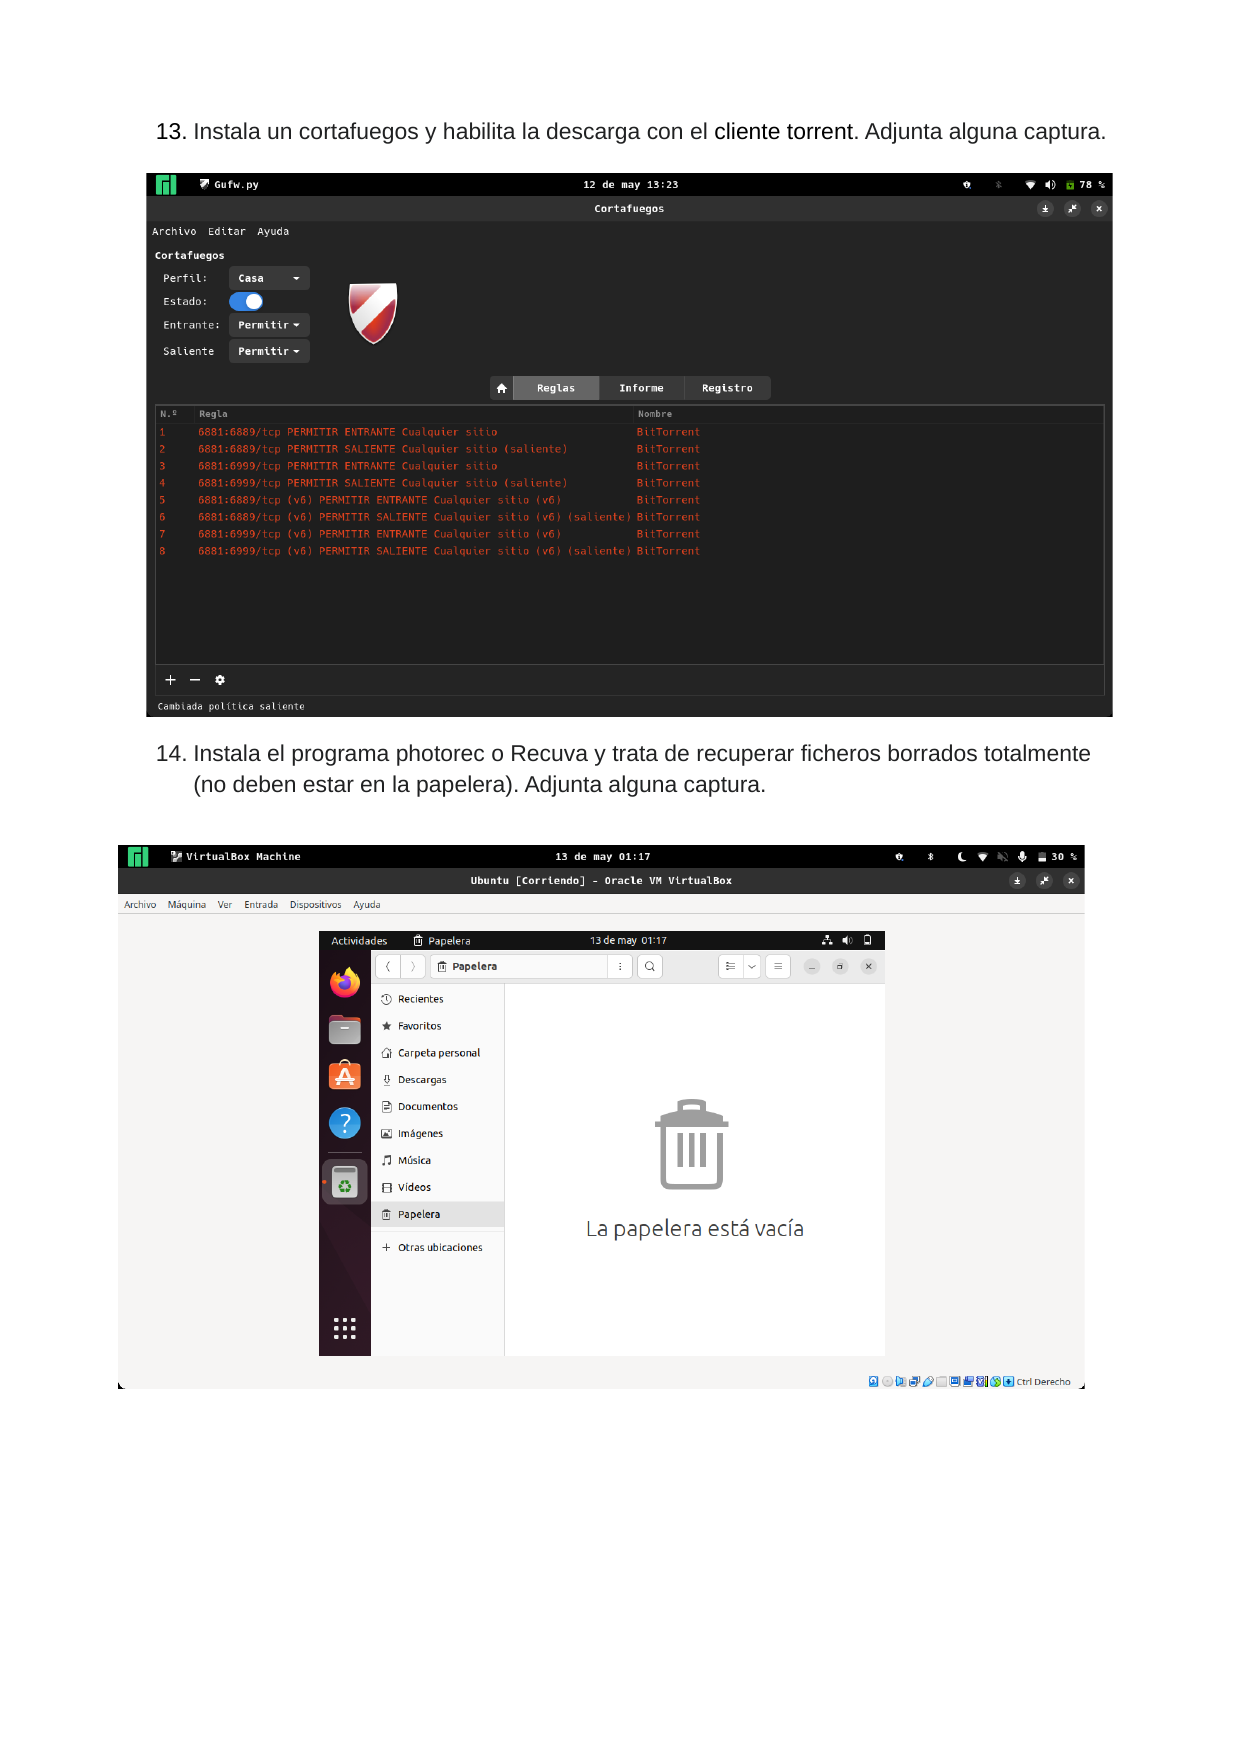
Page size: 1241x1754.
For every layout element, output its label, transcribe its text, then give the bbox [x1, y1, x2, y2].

list Instala un cortafuegos y habilita la descarga con el cliente torrent. Adjunta alguna captura. [156, 118, 1122, 144]
picture [118, 845, 1085, 1389]
picture [146, 173, 1113, 708]
list Instala el programa photorec o Recuva y trata de recuperar ficheros borrados totalmente (no deben estar en la papelera). Adjunta alguna captura. [156, 163, 1122, 827]
